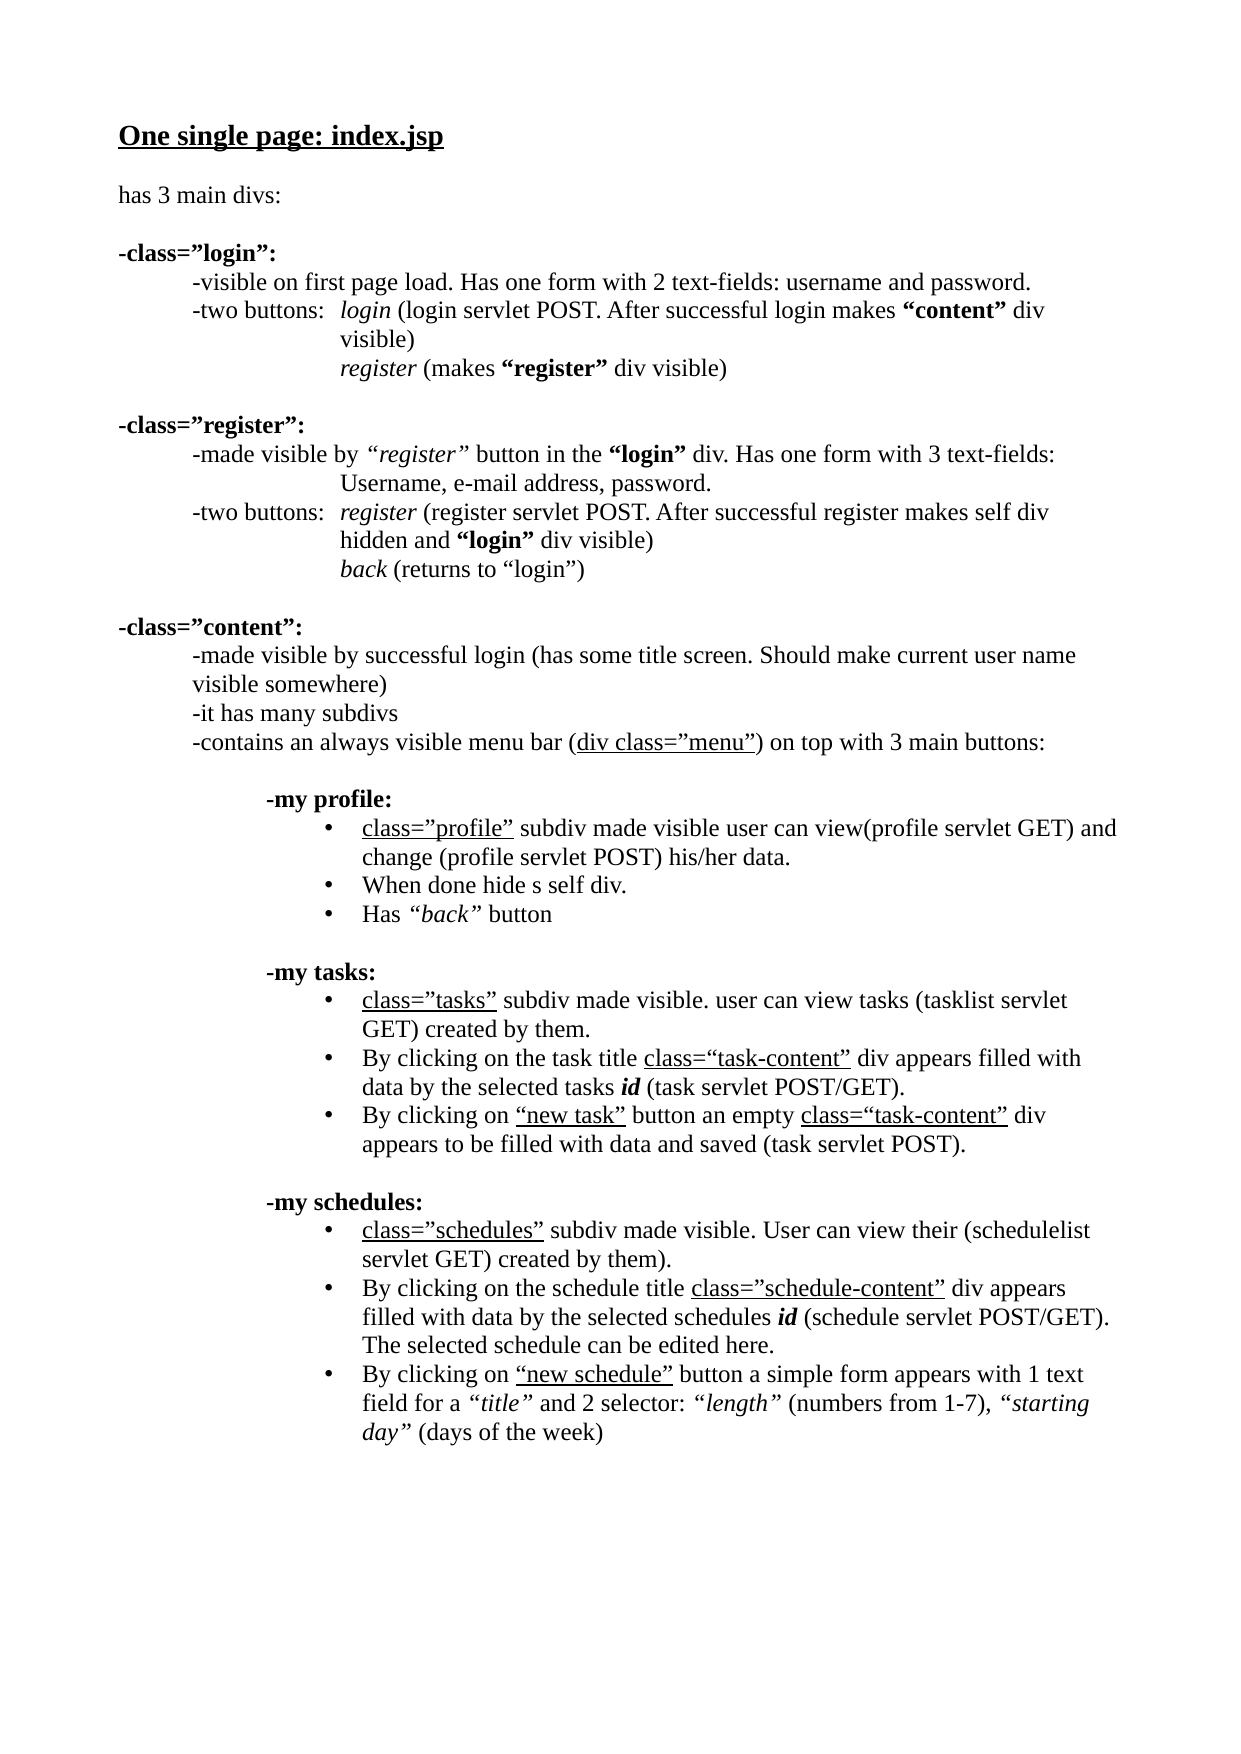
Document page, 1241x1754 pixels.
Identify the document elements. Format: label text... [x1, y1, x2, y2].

text -two buttons: register (register servlet POST. After successful register makes self div hidden and “login” div visible) [118, 497, 1122, 554]
text -two buttons: login (login servlet POST. After successful login makes “content” div visible) [118, 295, 1122, 353]
text -made visible by “register” button in the “login” div. Has one form with 3 text-fields: Username, e-mail address, password. [118, 439, 1122, 497]
text -my schedules: [118, 1187, 1122, 1215]
list By clicking on the task title class=“task-content” div appears filled with data by the selected tasks id (task servlet POST/GET). [324, 1043, 1122, 1100]
text One single page: index.jsp [118, 118, 1122, 152]
list class=”tasks” subdiv made visible. user can view tasks (tasklist servlet GET) created by them. [324, 985, 1122, 1043]
text -made visible by successful login (has some title screen. Should make current user name visible somewhere) [118, 640, 1122, 698]
list By clicking on “new task” button an empty class=“task-content” div appears to be filled with data and saved (task servlet POST). [324, 1100, 1122, 1158]
text register (makes “register” div visible) [118, 353, 1122, 382]
text -contains an always visible menu bar (div class=”menu”) on top with 3 main buttons: [118, 727, 1122, 755]
list class=”schedules” subdiv made visible. User can view their (schedulelist servlet GET) created by them). [324, 1215, 1122, 1273]
list Has “back” button [324, 899, 1122, 928]
text -class=”content”: [118, 612, 1122, 640]
text -class=”register”: [118, 410, 1122, 439]
text -my profile: [118, 784, 1122, 813]
list When done hide s self div. [324, 870, 1122, 899]
text has 3 main divs: [118, 180, 1122, 209]
text -visible on first page load. Has one form with 2 text-fields: username and password. [118, 267, 1122, 295]
list By clicking on “new schedule” button a simple form appears with 1 text field for a “title” and 2 selector: “length” (numbers from 1-7), “starting day” (days of the week) [324, 1359, 1122, 1445]
text -it has many subdivs [118, 698, 1122, 727]
text back (returns to “login”) [118, 554, 1122, 583]
list class=”profile” subdiv made visible user can view(profile servlet GET) and change (profile servlet POST) his/her data. [324, 813, 1122, 870]
text -class=”login”: [118, 238, 1122, 267]
list By clicking on the schedule title class=”schedule-content” div appears filled with data by the selected schedules id (schedule servlet POST/GET). The selected schedule can be edited here. [324, 1273, 1122, 1359]
text -my tasks: [118, 957, 1122, 985]
